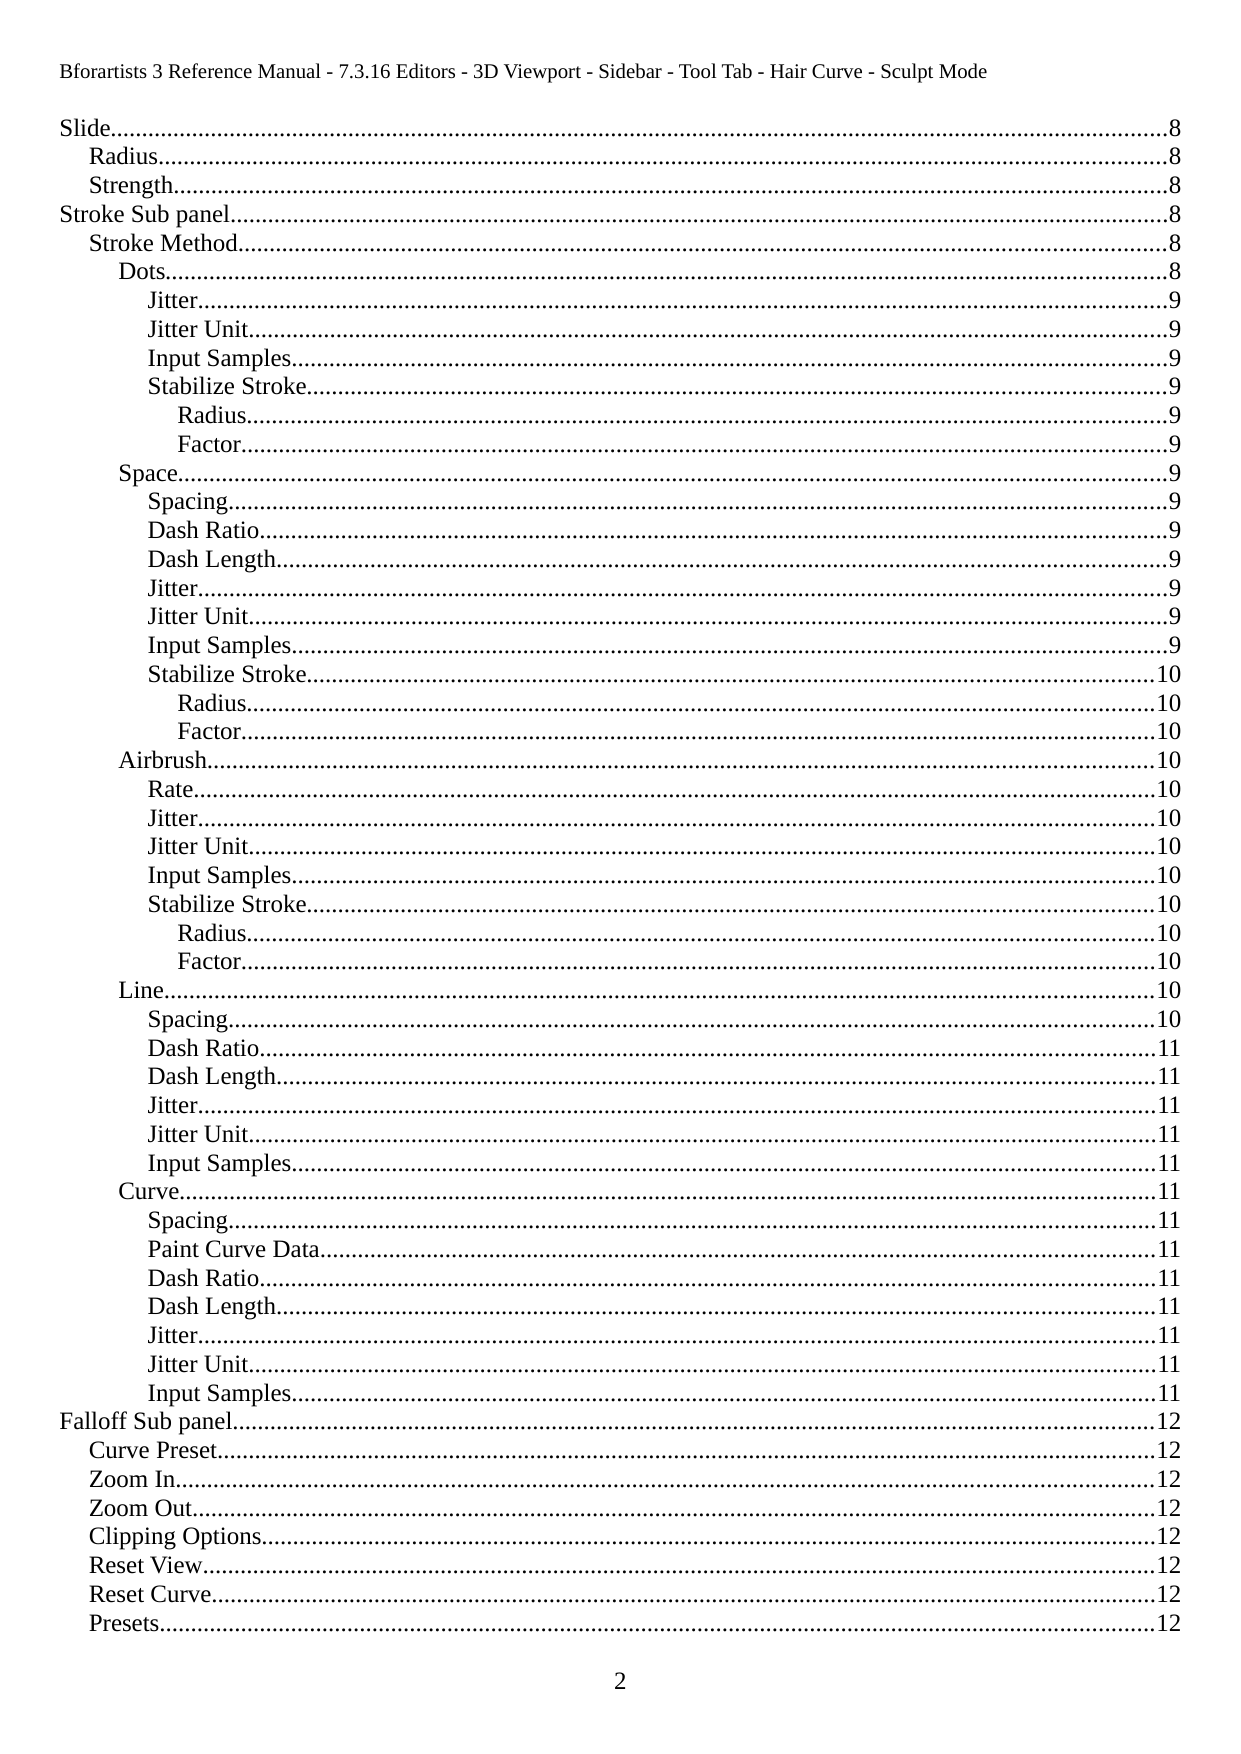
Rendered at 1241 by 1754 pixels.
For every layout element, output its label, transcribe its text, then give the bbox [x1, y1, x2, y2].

text Dash Ratio 11 [147, 1263, 1181, 1291]
text Radius 10 [177, 688, 1181, 716]
text Radius 9 [177, 400, 1181, 429]
text Input Samples 9 [147, 630, 1181, 659]
text Dots 8 [118, 256, 1181, 285]
text Zoom In 12 [88, 1464, 1181, 1493]
text Dash Ratio 11 [147, 1033, 1181, 1061]
text Jitter Unit 10 [147, 831, 1181, 860]
text Factor 9 [177, 429, 1181, 458]
text Falloff Sub panel 12 [59, 1406, 1181, 1435]
text Dash Ratio 9 [147, 515, 1181, 544]
text Jitter 11 [147, 1090, 1181, 1119]
text Dash Length 11 [147, 1061, 1181, 1090]
text Stabilize Stroke 10 [147, 889, 1181, 918]
text Spacing 11 [147, 1205, 1181, 1234]
text Reset Curve 12 [88, 1579, 1181, 1608]
text Airbrush 10 [118, 745, 1181, 774]
text Jitter Unit 11 [147, 1119, 1181, 1148]
text Input Samples 11 [147, 1378, 1181, 1406]
text Paint Curve Data 11 [147, 1234, 1181, 1263]
text Space 9 [118, 458, 1181, 486]
text Factor 10 [177, 946, 1181, 975]
text Curve 11 [118, 1176, 1181, 1205]
text Jitter Unit 11 [147, 1349, 1181, 1378]
text Line 10 [118, 975, 1181, 1004]
text Strength 8 [88, 170, 1181, 199]
text Curve Preset 12 [88, 1435, 1181, 1464]
text Stroke Method 8 [88, 228, 1181, 256]
text Jitter 9 [147, 573, 1181, 601]
text Dash Length 11 [147, 1291, 1181, 1320]
text Jitter 11 [147, 1320, 1181, 1349]
text Clipping Options 12 [88, 1521, 1181, 1550]
text Rate 10 [147, 774, 1181, 803]
text Radius 8 [88, 141, 1181, 170]
text Stroke Sub panel 8 [59, 199, 1181, 228]
text Spacing 10 [147, 1004, 1181, 1033]
text Jitter Unit 9 [147, 314, 1181, 343]
text Zoom Out 12 [88, 1493, 1181, 1521]
text Presets 12 [88, 1608, 1181, 1636]
text Reset View 12 [88, 1550, 1181, 1579]
text Spacing 9 [147, 486, 1181, 515]
text Dash Length 9 [147, 544, 1181, 573]
text Slide 8 [59, 113, 1181, 141]
text Jitter 9 [147, 285, 1181, 314]
text Jitter 10 [147, 803, 1181, 831]
text Factor 10 [177, 716, 1181, 745]
text Input Samples 9 [147, 343, 1181, 371]
text Jitter Unit 9 [147, 601, 1181, 630]
text Input Samples 11 [147, 1148, 1181, 1176]
text Stabilize Stroke 10 [147, 659, 1181, 688]
text Input Samples 10 [147, 860, 1181, 889]
text Radius 10 [177, 918, 1181, 946]
text Stabilize Stroke 9 [147, 371, 1181, 400]
